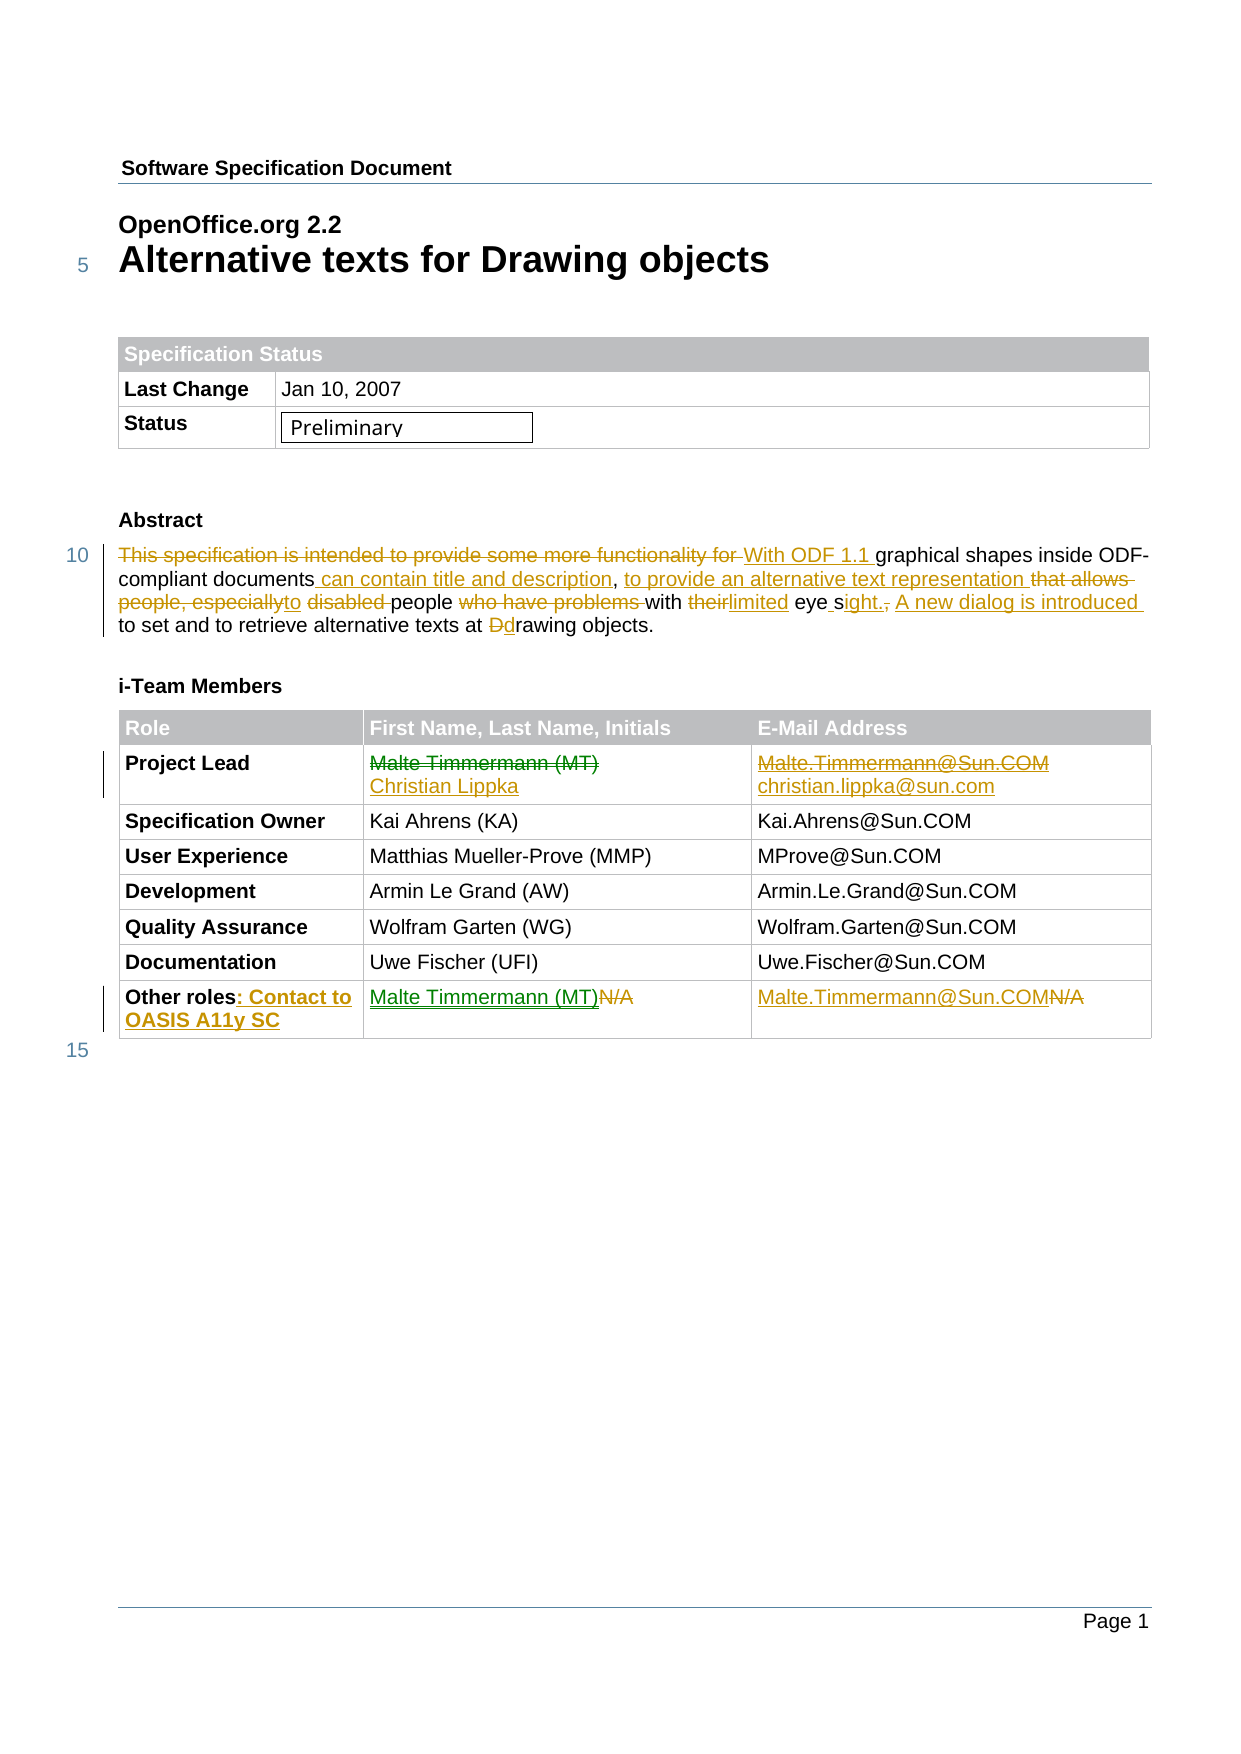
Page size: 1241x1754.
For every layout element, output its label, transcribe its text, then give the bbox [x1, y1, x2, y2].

table_cell Kai Ahrens (KA) [364, 805, 751, 839]
table_cell Christian Lippka [364, 745, 751, 803]
table_cell Uwe Fischer (UFI) [364, 945, 751, 979]
table_cell Malte.Timmermann@Sun.COM [752, 981, 1151, 1038]
table_cell Specification Owner [120, 805, 363, 839]
table_cell Wolfram Garten (WG) [364, 910, 751, 944]
table_cell Other roles: Contact to OASIS A11y SC [120, 981, 363, 1038]
table_cell Project Lead [120, 745, 363, 803]
subtitle Abstract [118, 508, 1152, 531]
table_cell Documentation [120, 945, 363, 979]
table_cell Kai.Ahrens@Sun.COM [752, 805, 1151, 839]
table_cell Status [119, 407, 275, 447]
table_cell Quality Assurance [120, 910, 363, 944]
text Alternative texts for Drawing objects [118, 239, 1152, 281]
table_cell Development [120, 875, 363, 909]
table_cell PRELIMINARY status is the initial conception of a specification. STANDARD A specification with status Standard is considered to be stable and has the approval of the i-Team. OBSOLETE An Obsolete specification is a specification that has been identified unnecessary. For example due to; technology changes or changes in other standards or specifications. [276, 407, 1149, 447]
table_header First Name, Last Name, Initials [364, 710, 751, 745]
subtitle i-Team Members [118, 674, 1152, 698]
table_header E-Mail Address [751, 710, 1151, 745]
table_cell MProve@Sun.COM [752, 840, 1151, 874]
table_cell Armin.Le.Grand@Sun.COM [752, 875, 1151, 909]
table_cell Uwe.Fischer@Sun.COM [752, 945, 1151, 979]
table_cell Jan 10, 2007 [276, 372, 1149, 406]
text Software Specification Document [118, 154, 1152, 183]
text With ODF 1.1 graphical shapes inside ODF-compliant documents can contain title and description, to provide an alternative text representation to people with limited eye sight. A new dialog is introduced to set and to retrieve alternative texts at drawing objects. [118, 544, 1152, 637]
table_cell Wolfram.Garten@Sun.COM [752, 910, 1151, 944]
table_cell Matthias Mueller-Prove (MMP) [364, 840, 751, 874]
table_header Specification Status [118, 337, 1149, 371]
table_cell Malte Timmermann (MT) [364, 981, 751, 1038]
table_cell User Experience [120, 840, 363, 874]
table_header Role [119, 710, 363, 745]
table_cell Last Change [119, 372, 275, 406]
table_cell Armin Le Grand (AW) [364, 875, 751, 909]
text OpenOffice.org 2.2 [118, 211, 1152, 239]
table_cell christian.lippka@sun.com [752, 745, 1151, 803]
